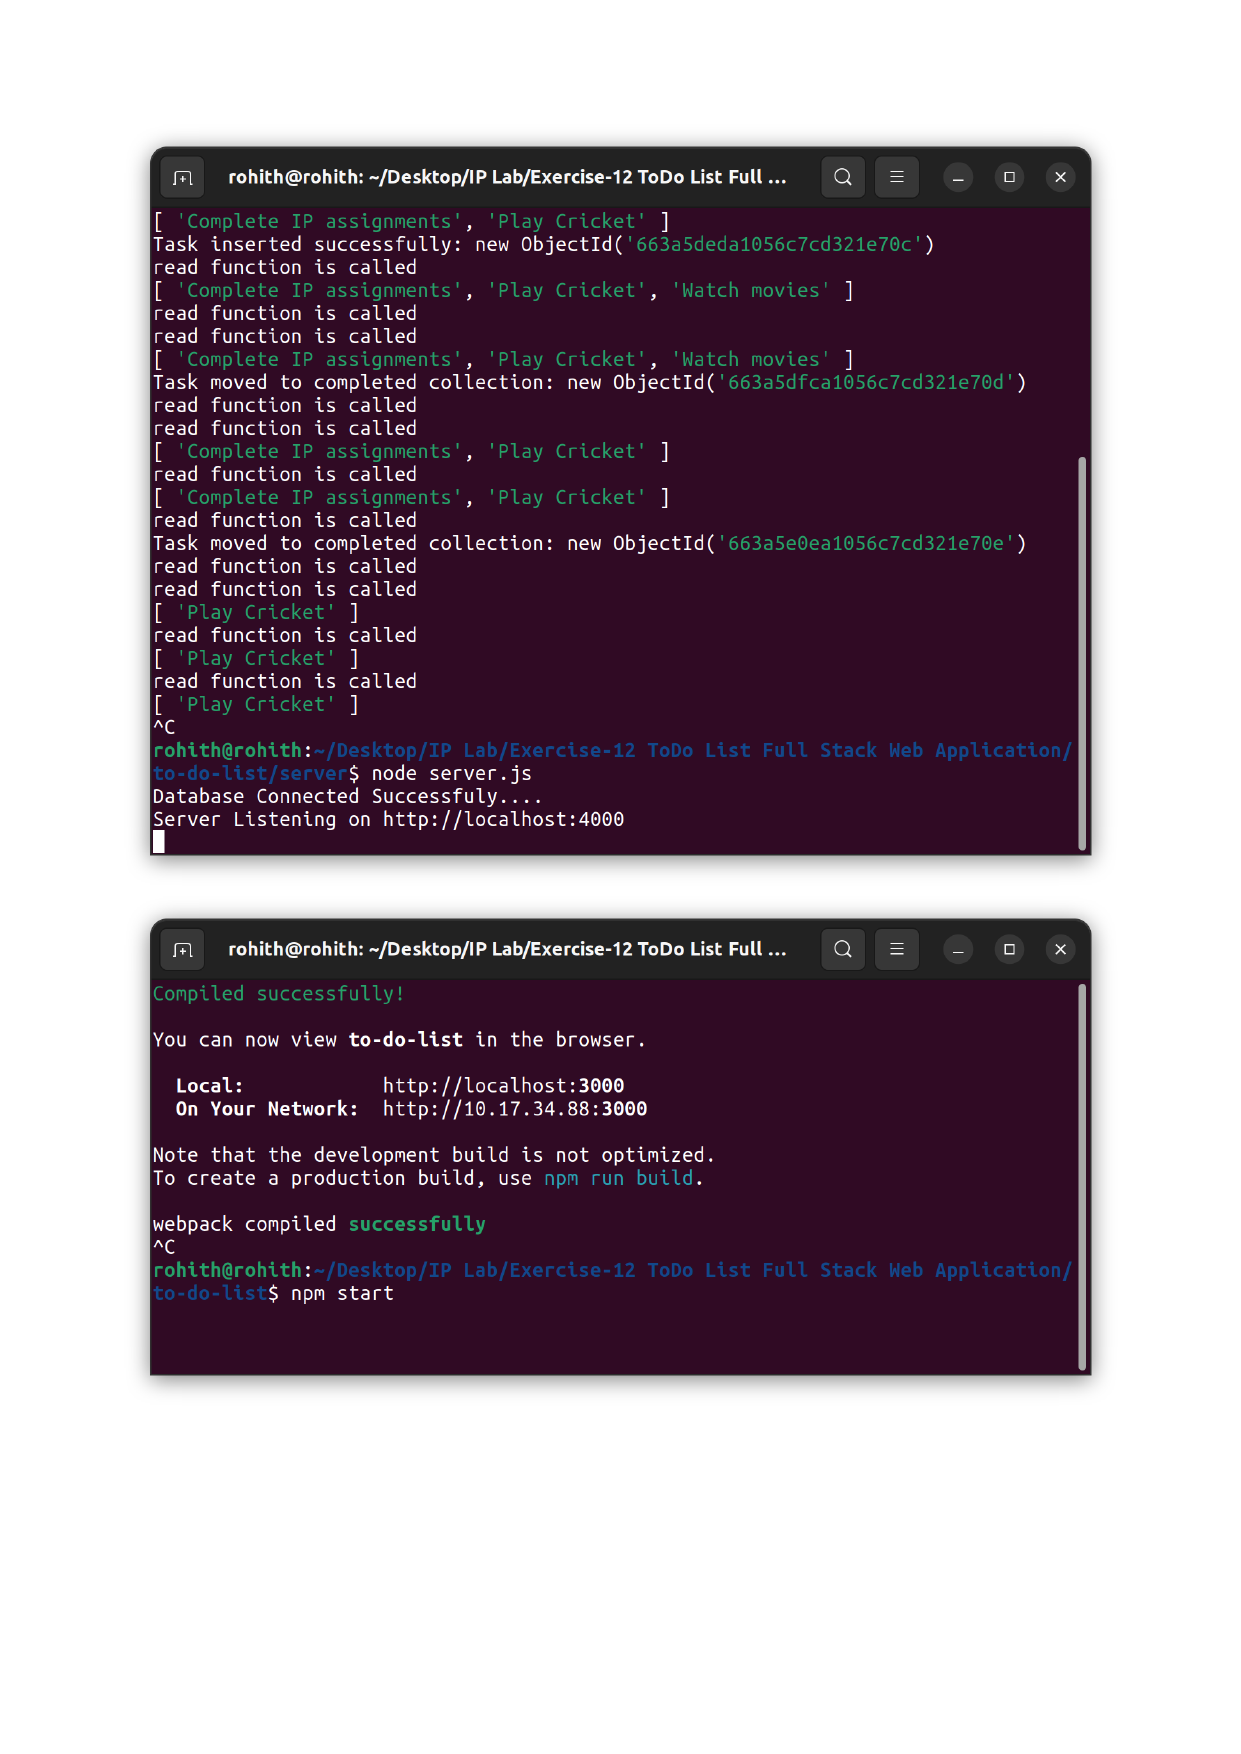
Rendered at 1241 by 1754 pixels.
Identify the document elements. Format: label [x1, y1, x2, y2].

picture [118, 118, 1123, 1411]
